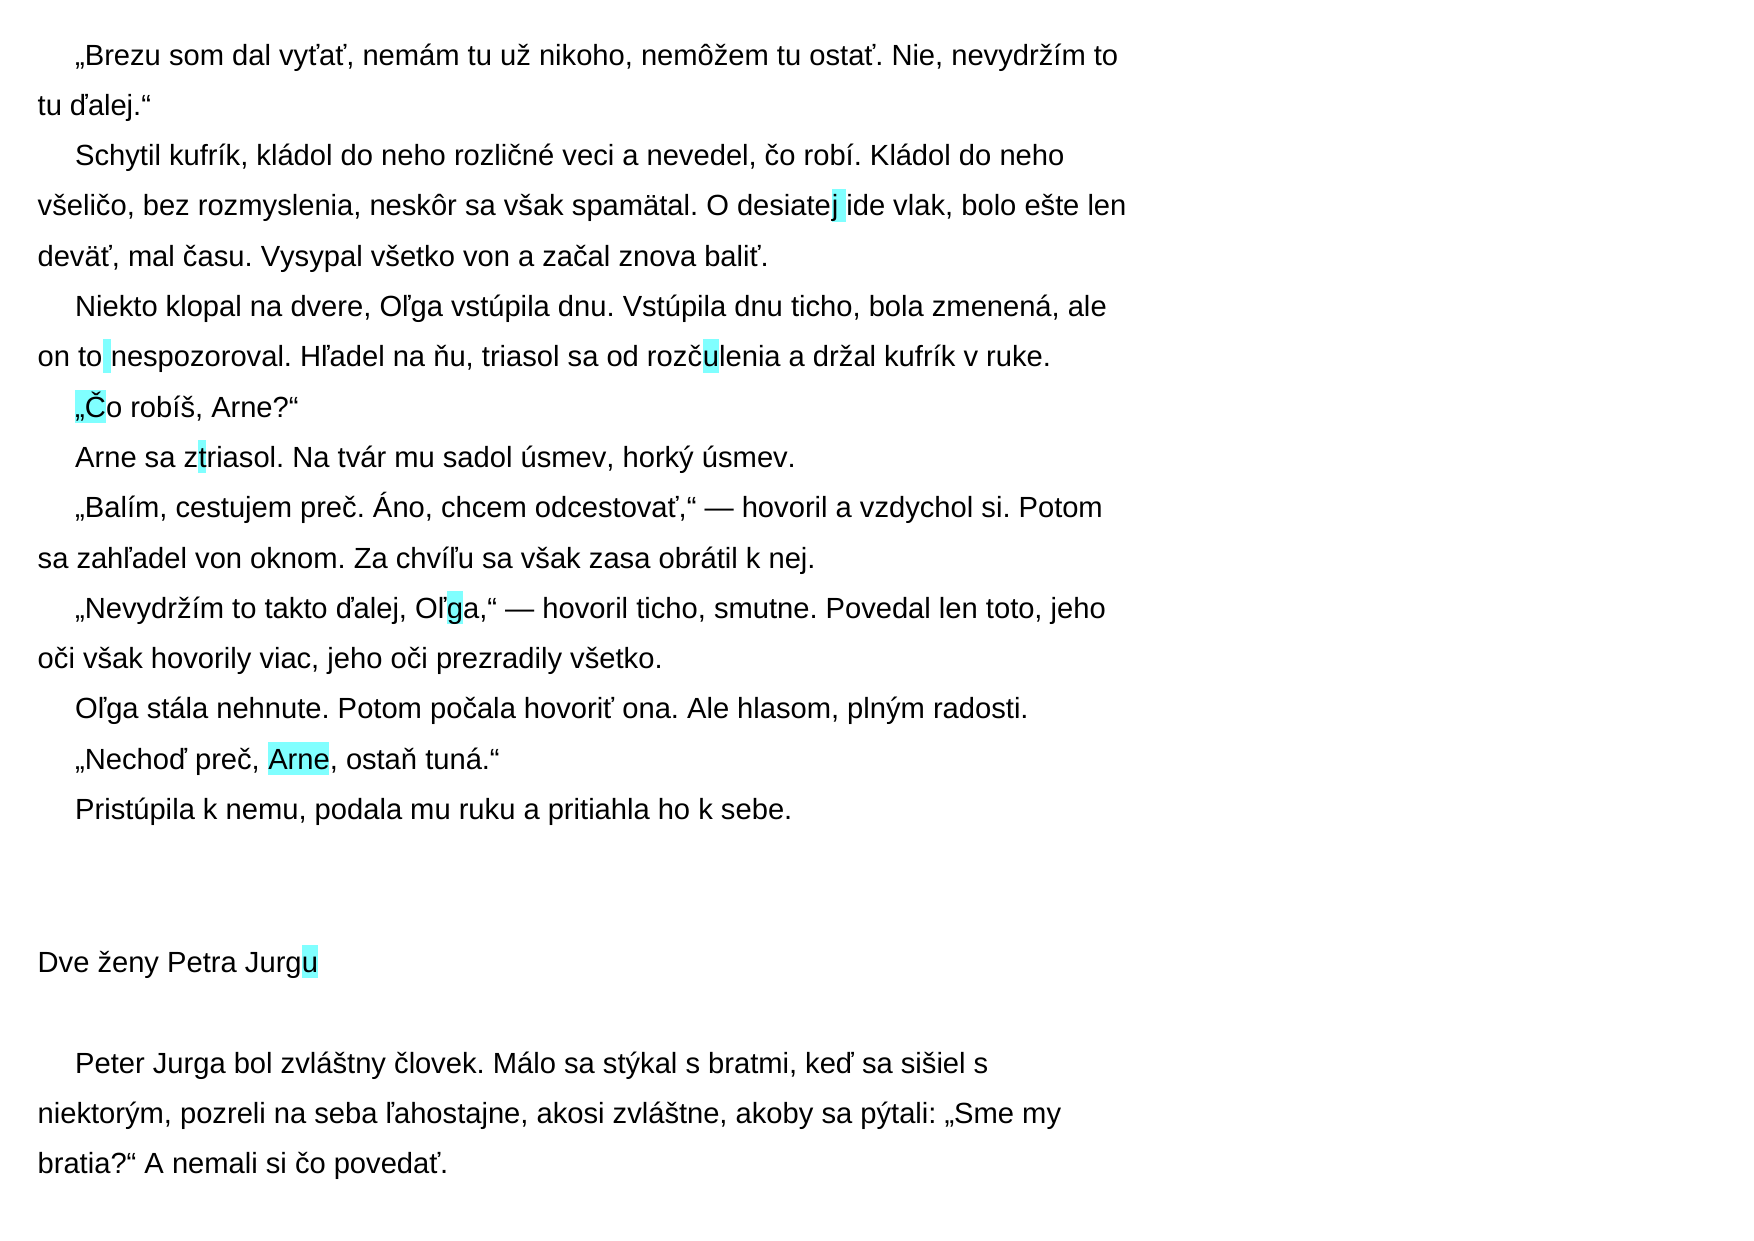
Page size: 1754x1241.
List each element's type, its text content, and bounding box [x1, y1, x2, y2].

text „Nechoď preč, Arne, ostaň tuná.“ [37, 742, 1130, 775]
text „Brezu som dal vyťať, nemám tu už nikoho, nemôžem tu ostať. Nie, nevydržím to tu ďalej.“ [37, 37, 1130, 121]
text Oľga stála nehnute. Potom počala hovoriť ona. Ale hlasom, plným radosti. [37, 692, 1130, 725]
text Peter Jurga bol zvláštny človek. Málo sa stýkal s bratmi, keď sa sišiel s niektorým, pozreli na seba ľahostajne, akosi zvláštne, akoby sa pýtali: „Sme my bratia?“ A nemali si čo povedať. [37, 1046, 1130, 1180]
text „Nevydržím to takto ďalej, Oľga,“ — hovoril ticho, smutne. Povedal len toto, jeho oči však hovorily viac, jeho oči prezradily všetko. [37, 591, 1130, 675]
text Dve ženy Petra Jurgu [37, 944, 1130, 978]
text Pristúpila k nemu, podala mu ruku a pritiahla ho k sebe. [37, 792, 1130, 826]
text „Balím, cestujem preč. Áno, chcem odcestovať,“ — hovoril a vzdychol si. Potom sa zahľadel von oknom. Za chvíľu sa však zasa obrátil k nej. [37, 490, 1130, 574]
text „Čo robíš, Arne?“ [37, 390, 1130, 423]
text Niekto klopal na dvere, Oľga vstúpila dnu. Vstúpila dnu ticho, bola zmenená, ale on to nespozoroval. Hľadel na ňu, triasol sa od rozčulenia a držal kufrík v ruke. [37, 289, 1130, 373]
text Arne sa ztriasol. Na tvár mu sadol úsmev, horký úsmev. [37, 440, 1130, 473]
text Schytil kufrík, kládol do neho rozličné veci a nevedel, čo robí. Kládol do neho všeličo, bez rozmyslenia, neskôr sa však spamätal. O desiatej ide vlak, bolo ešte len deväť, mal času. Vysypal všetko von a začal znova baliť. [37, 138, 1130, 272]
